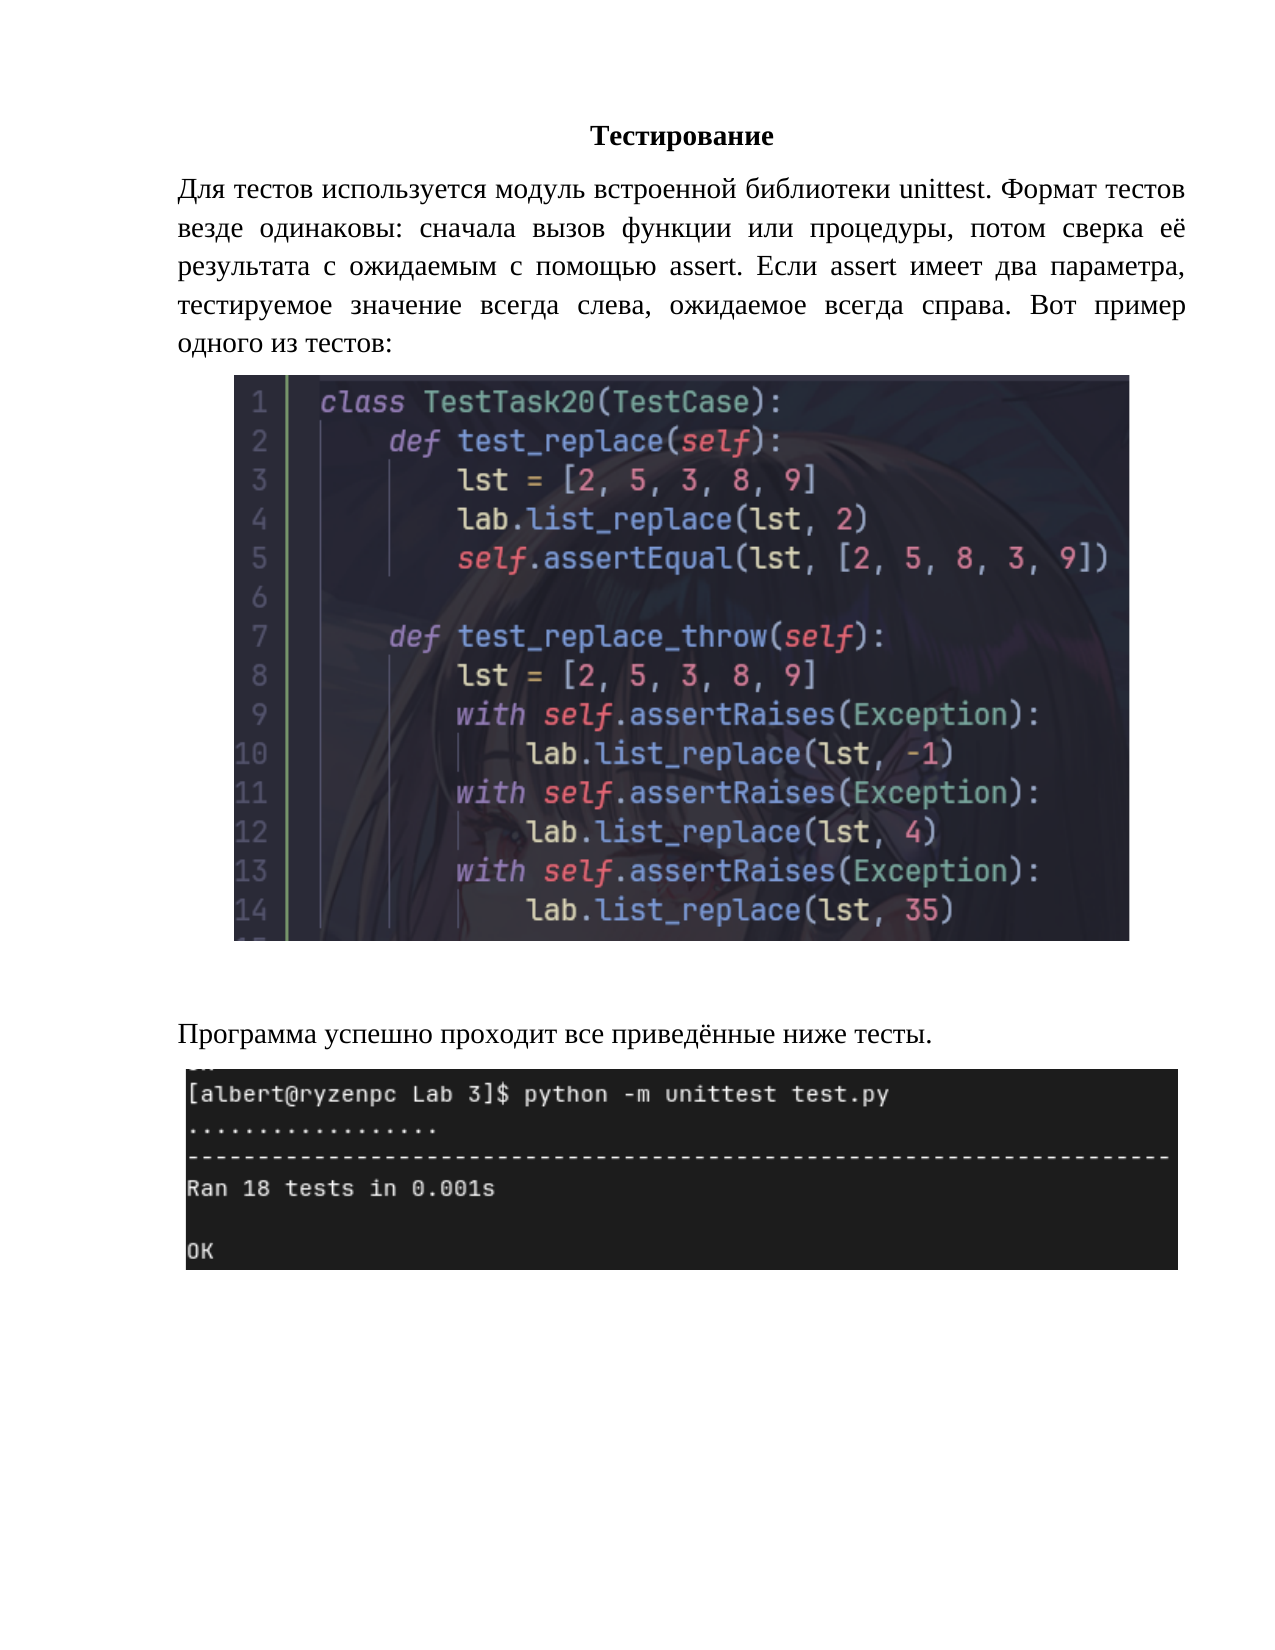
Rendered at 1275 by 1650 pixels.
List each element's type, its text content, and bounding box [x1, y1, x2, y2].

picture [185, 1069, 1178, 1270]
picture [234, 375, 1130, 941]
text Программа успешно проходит все приведённые ниже тесты. [177, 1016, 1186, 1049]
text Для тестов используется модуль встроенной библиотеки unittest. Формат тестов везде одинаковы: сначала вызов функции или процедуры, потом сверка её результата с ожидаемым с помощью assert. Если assert имеет два параметра, тестируемое значение всегда слева, ожидаемое всегда справа. Вот пример одного из тестов: [177, 171, 1186, 359]
text Тестирование [177, 118, 1186, 152]
